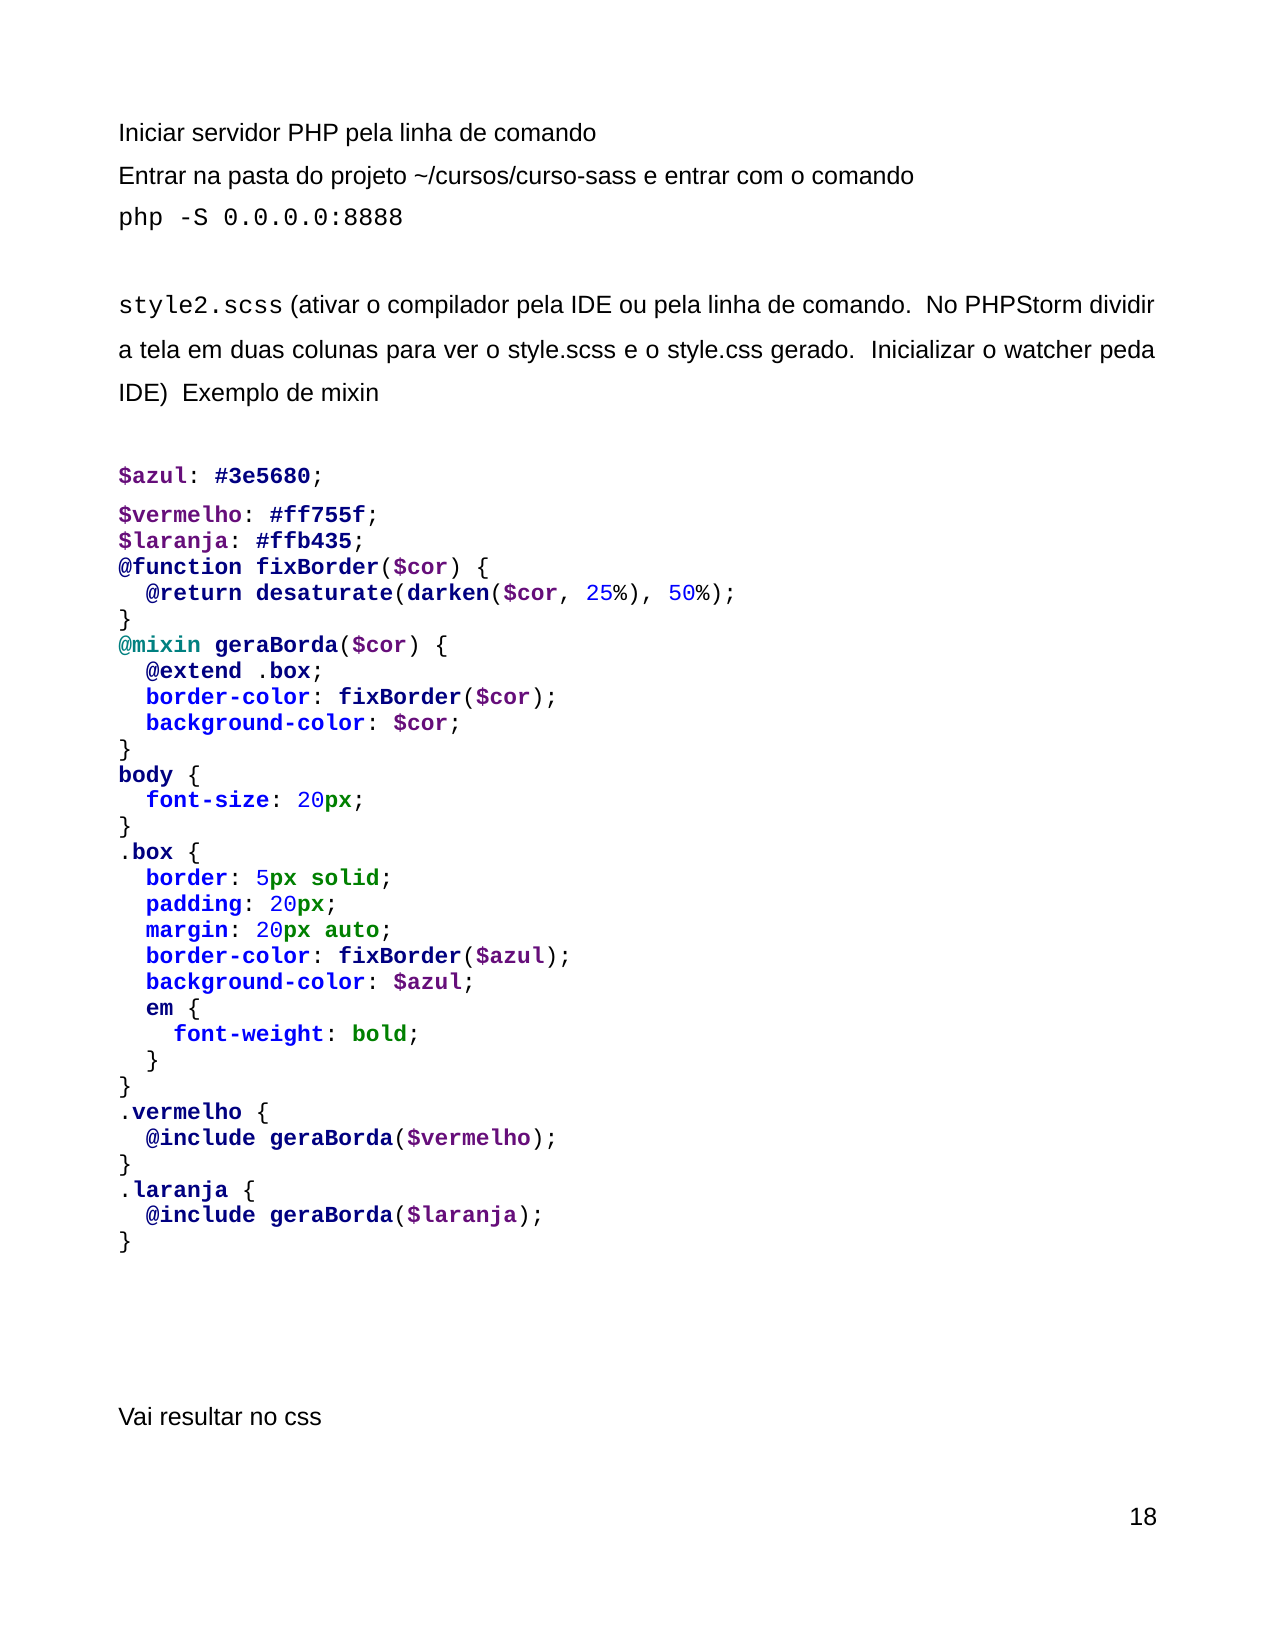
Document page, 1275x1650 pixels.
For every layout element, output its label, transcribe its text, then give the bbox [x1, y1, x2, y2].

text background-color: $cor; [118, 711, 1157, 737]
text $laranja: #ffb435; [118, 529, 1157, 555]
text } [118, 1074, 1157, 1100]
text php -S 0.0.0.0:8888 [118, 204, 1157, 233]
text $azul: #3e5680; [118, 465, 1157, 491]
text .laranja { [118, 1178, 1157, 1204]
text } [118, 607, 1157, 633]
text margin: 20px auto; [118, 918, 1157, 944]
text } [118, 1152, 1157, 1178]
text font-weight: bold; [118, 1022, 1157, 1048]
text Vai resultar no css [118, 1402, 1157, 1431]
text @function fixBorder($cor) { [118, 555, 1157, 581]
text body { [118, 763, 1157, 789]
text font-size: 20px; [118, 789, 1157, 815]
text $vermelho: #ff755f; [118, 503, 1157, 529]
text @extend .box; [118, 659, 1157, 685]
text } [118, 1048, 1157, 1074]
text Entrar na pasta do projeto ~/cursos/curso-sass e entrar com o comando [118, 161, 1157, 190]
text padding: 20px; [118, 893, 1157, 918]
text em { [118, 996, 1157, 1022]
text } [118, 737, 1157, 763]
text border-color: fixBorder($cor); [118, 685, 1157, 711]
text background-color: $azul; [118, 970, 1157, 996]
text } [118, 815, 1157, 841]
text Iniciar servidor PHP pela linha de comando [118, 118, 1157, 147]
text } [118, 1230, 1157, 1256]
text @include geraBorda($vermelho); [118, 1126, 1157, 1152]
text @return desaturate(darken($cor, 25%), 50%); [118, 581, 1157, 607]
text style2.scss (ativar o compilador pela IDE ou pela linha de comando. No PHPStorm dividir a tela em duas colunas para ver o style.scss e o style.css gerado. Inicializar o watcher peda IDE) Exemplo de mixin [118, 290, 1157, 407]
text border-color: fixBorder($azul); [118, 944, 1157, 970]
text .vermelho { [118, 1100, 1157, 1126]
text .box { [118, 841, 1157, 867]
text @mixin geraBorda($cor) { [118, 633, 1157, 659]
text @include geraBorda($laranja); [118, 1204, 1157, 1230]
text border: 5px solid; [118, 867, 1157, 893]
